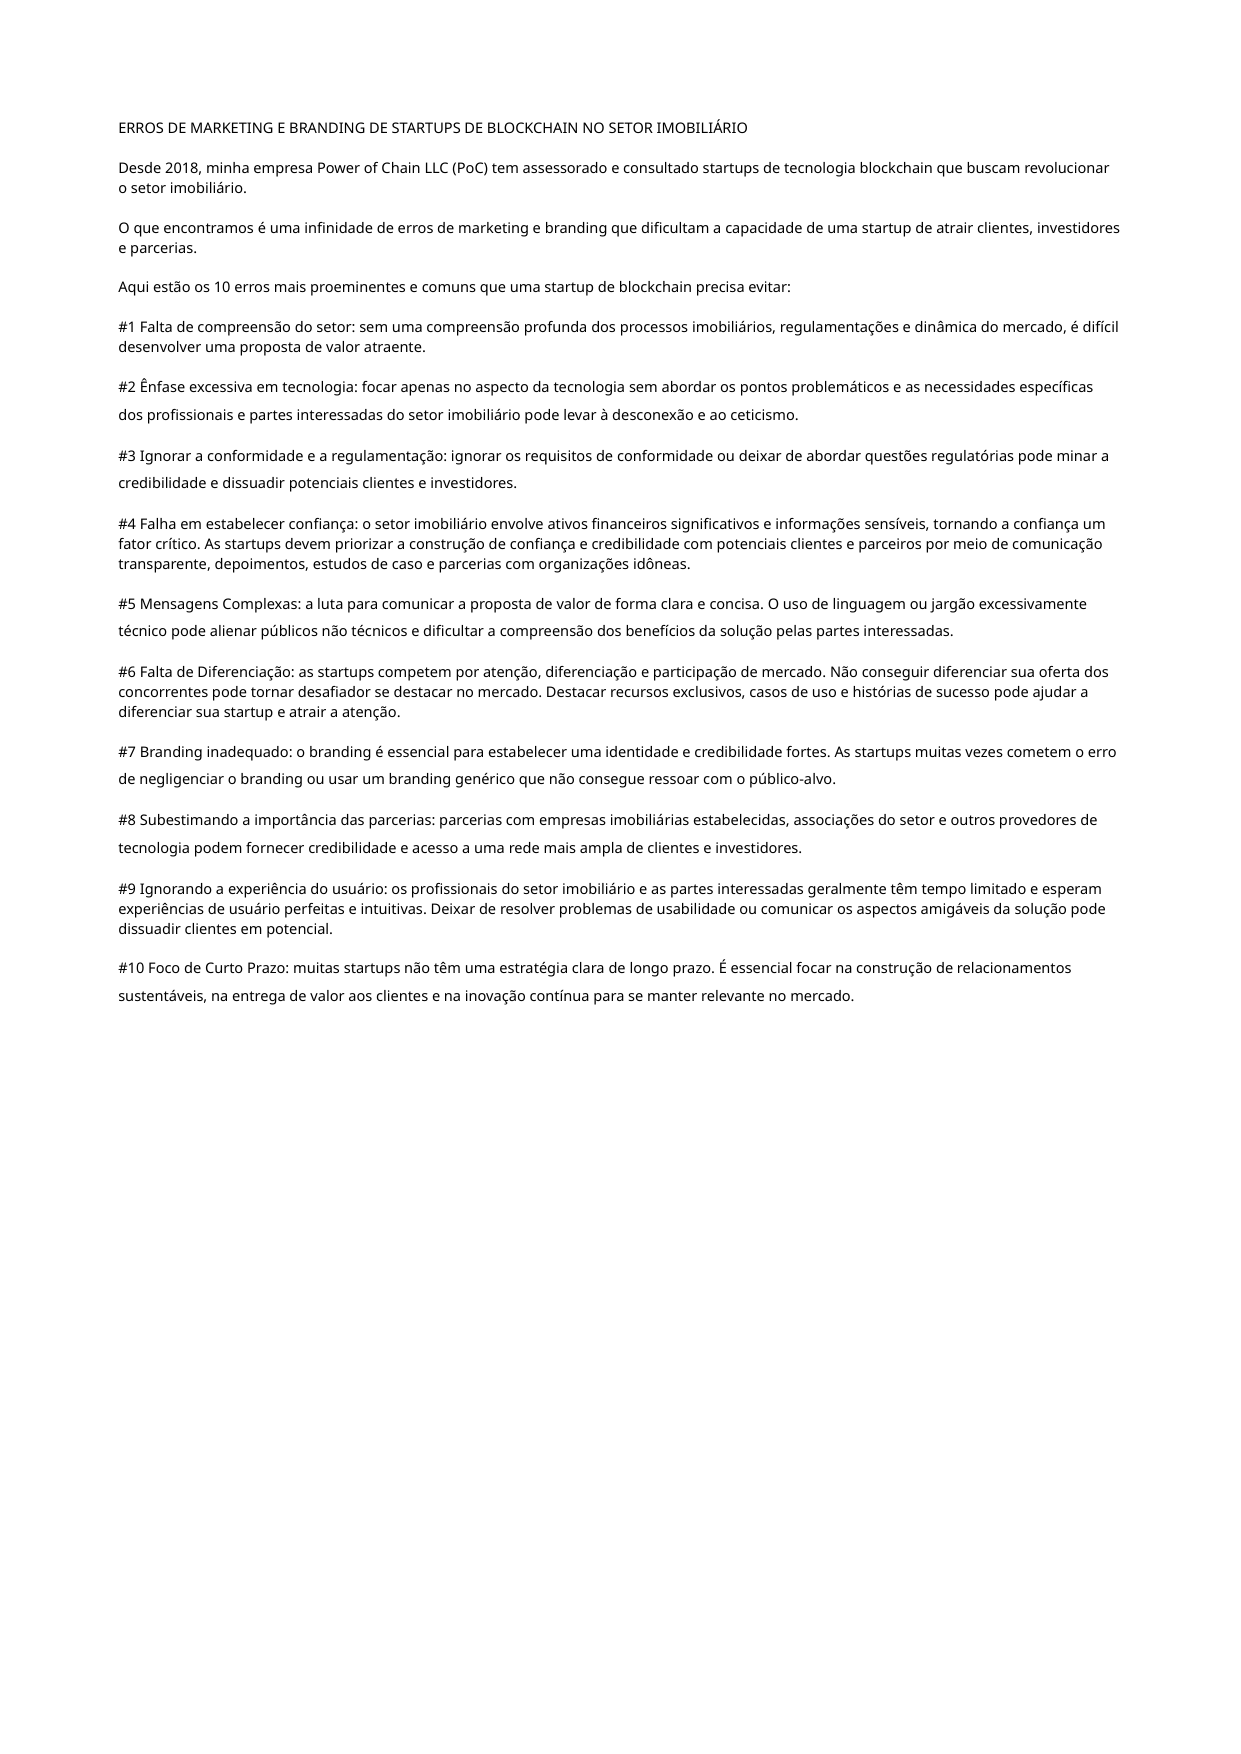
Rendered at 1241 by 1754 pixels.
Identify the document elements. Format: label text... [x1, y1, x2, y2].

text ERROS DE MARKETING E BRANDING DE STARTUPS DE BLOCKCHAIN NO SETOR IMOBILIÁRIO Desde 2018, minha empresa Power of Chain LLC (PoC) tem assessorado e consultado startups de tecnologia blockchain que buscam revolucionar o setor imobiliário. O que encontramos é uma infinidade de erros de marketing e branding que dificultam a capacidade de uma startup de atrair clientes, investidores e parcerias. Aqui estão os 10 erros mais proeminentes e comuns que uma startup de blockchain precisa evitar: #1 Falta de compreensão do setor: sem uma compreensão profunda dos processos imobiliários, regulamentações e dinâmica do mercado, é difícil desenvolver uma proposta de valor atraente. #2 Ênfase excessiva em tecnologia: focar apenas no aspecto da tecnologia sem abordar os pontos problemáticos e as necessidades específicas dos profissionais e partes interessadas do setor imobiliário pode levar à desconexão e ao ceticismo. #3 Ignorar a conformidade e a regulamentação: ignorar os requisitos de conformidade ou deixar de abordar questões regulatórias pode minar a credibilidade e dissuadir potenciais clientes e investidores. #4 Falha em estabelecer confiança: o setor imobiliário envolve ativos financeiros significativos e informações sensíveis, tornando a confiança um fator crítico. As startups devem priorizar a construção de confiança e credibilidade com potenciais clientes e parceiros por meio de comunicação transparente, depoimentos, estudos de caso e parcerias com organizações idôneas. #5 Mensagens Complexas: a luta para comunicar a proposta de valor de forma clara e concisa. O uso de linguagem ou jargão excessivamente técnico pode alienar públicos não técnicos e dificultar a compreensão dos benefícios da solução pelas partes interessadas. #6 Falta de Diferenciação: as startups competem por atenção, diferenciação e participação de mercado. Não conseguir diferenciar sua oferta dos concorrentes pode tornar desafiador se destacar no mercado. Destacar recursos exclusivos, casos de uso e histórias de sucesso pode ajudar a diferenciar sua startup e atrair a atenção. #7 Branding inadequado: o branding é essencial para estabelecer uma identidade e credibilidade fortes. As startups muitas vezes cometem o erro de negligenciar o branding ou usar um branding genérico que não consegue ressoar com o público-alvo. #8 Subestimando a importância das parcerias: parcerias com empresas imobiliárias estabelecidas, associações do setor e outros provedores de tecnologia podem fornecer credibilidade e acesso a uma rede mais ampla de clientes e investidores. #9 Ignorando a experiência do usuário: os profissionais do setor imobiliário e as partes interessadas geralmente têm tempo limitado e esperam experiências de usuário perfeitas e intuitivas. Deixar de resolver problemas de usabilidade ou comunicar os aspectos amigáveis da solução pode dissuadir clientes em potencial. #10 Foco de Curto Prazo: muitas startups não têm uma estratégia clara de longo prazo. É essencial focar na construção de relacionamentos sustentáveis, na entrega de valor aos clientes e na inovação contínua para se manter relevante no mercado. [118, 118, 1122, 1007]
